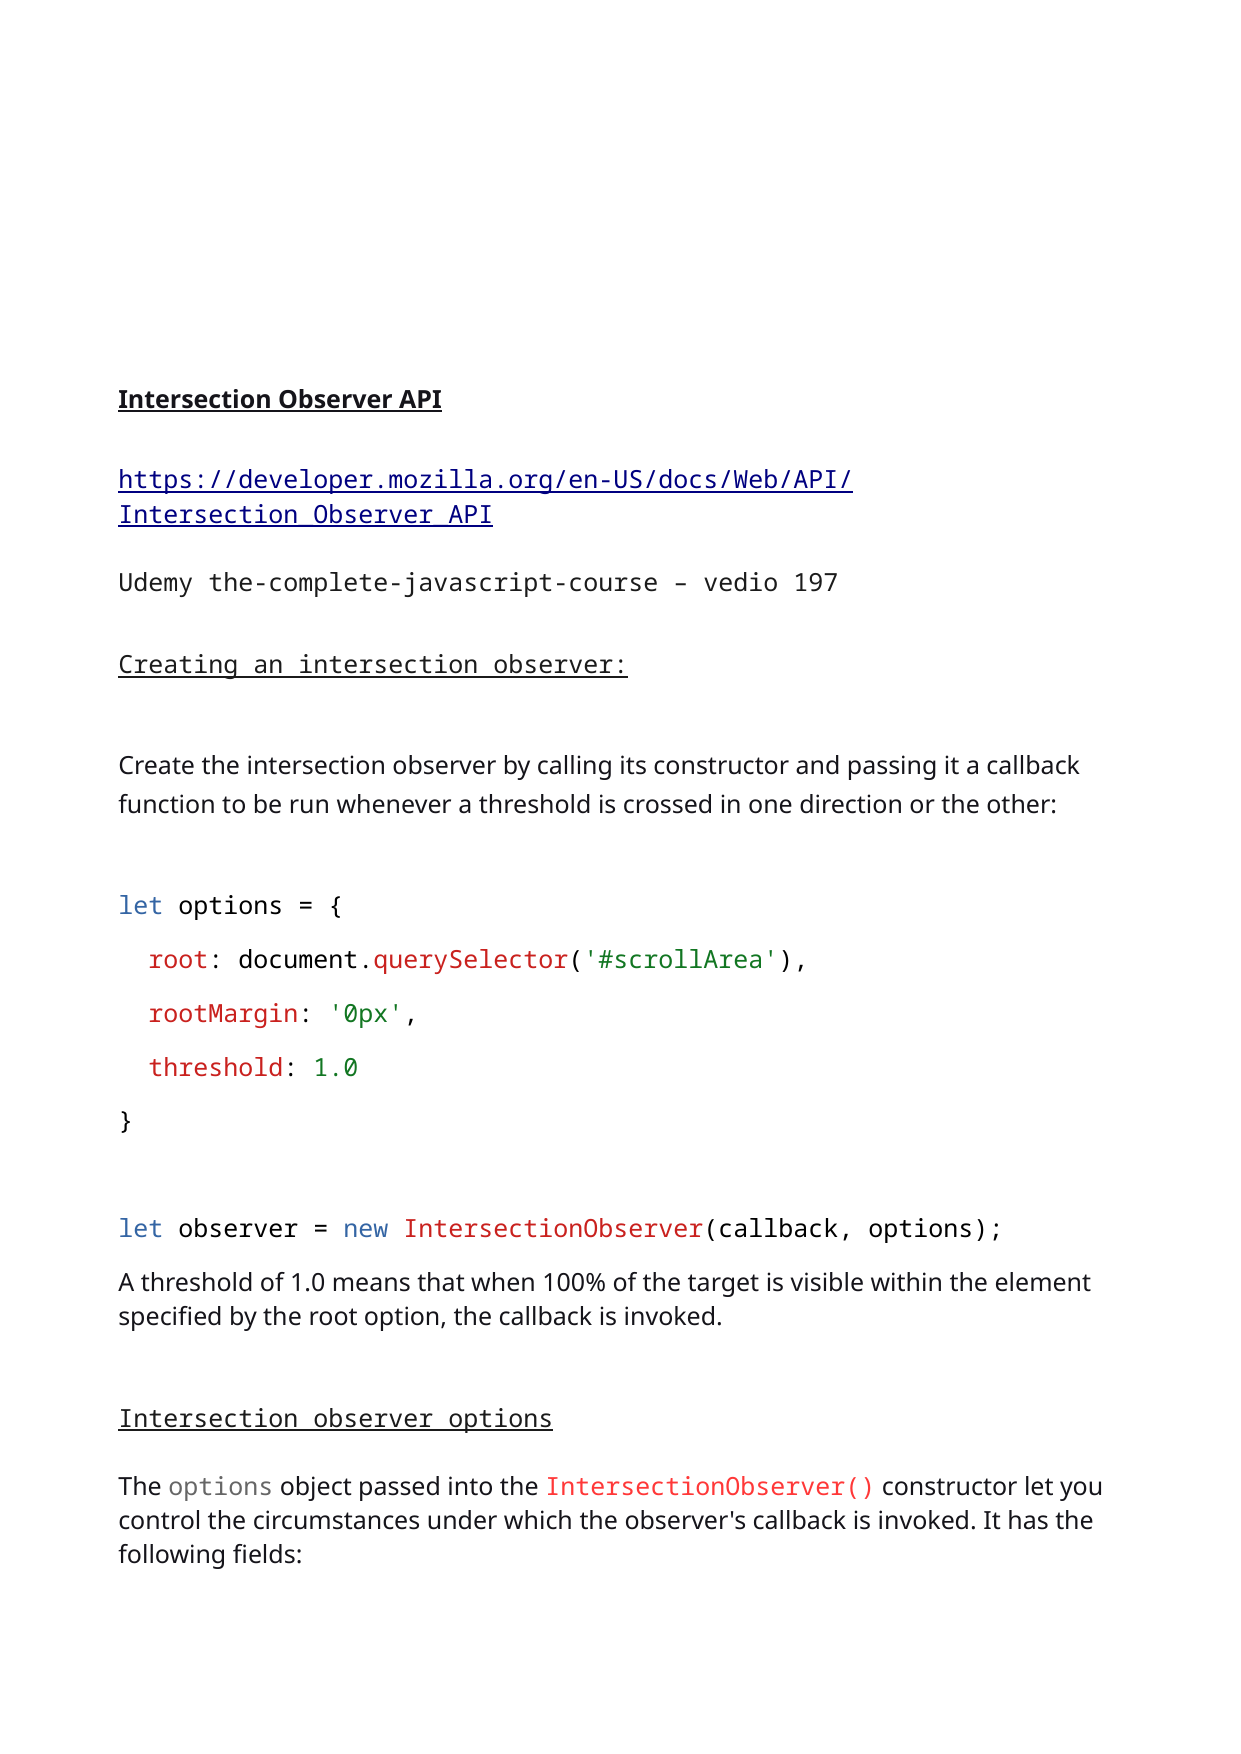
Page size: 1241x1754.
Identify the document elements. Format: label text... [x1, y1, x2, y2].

text Intersection observer options [118, 1400, 1122, 1434]
text Create the intersection observer by calling its constructor and passing it a callback function to be run whenever a threshold is crossed in one direction or the other: [118, 747, 1122, 821]
text root: document.querySelector('#scrollArea'), [118, 942, 1122, 976]
text threshold: 1.0 [118, 1049, 1122, 1083]
text rootMargin: '0px', [118, 995, 1122, 1029]
text let observer = new IntersectionObserver(callback, options); [118, 1210, 1122, 1244]
text } [118, 1103, 1122, 1137]
subtitle Creating an intersection observer: [118, 647, 1122, 681]
text https://developer.mozilla.org/en-US/docs/Web/API/Intersection_Observer_API [118, 462, 1122, 530]
text A threshold of 1.0 means that when 100% of the target is visible within the element specified by the root option, the callback is invoked. [118, 1264, 1122, 1332]
text The options object passed into the IntersectionObserver() constructor let you control the circumstances under which the observer's callback is invoked. It has the following fields: [118, 1468, 1122, 1571]
text let options = { [118, 888, 1122, 922]
subtitle Intersection Observer API [118, 382, 1122, 416]
text Udemy the-complete-javascript-course – vedio 197 [118, 564, 1122, 598]
